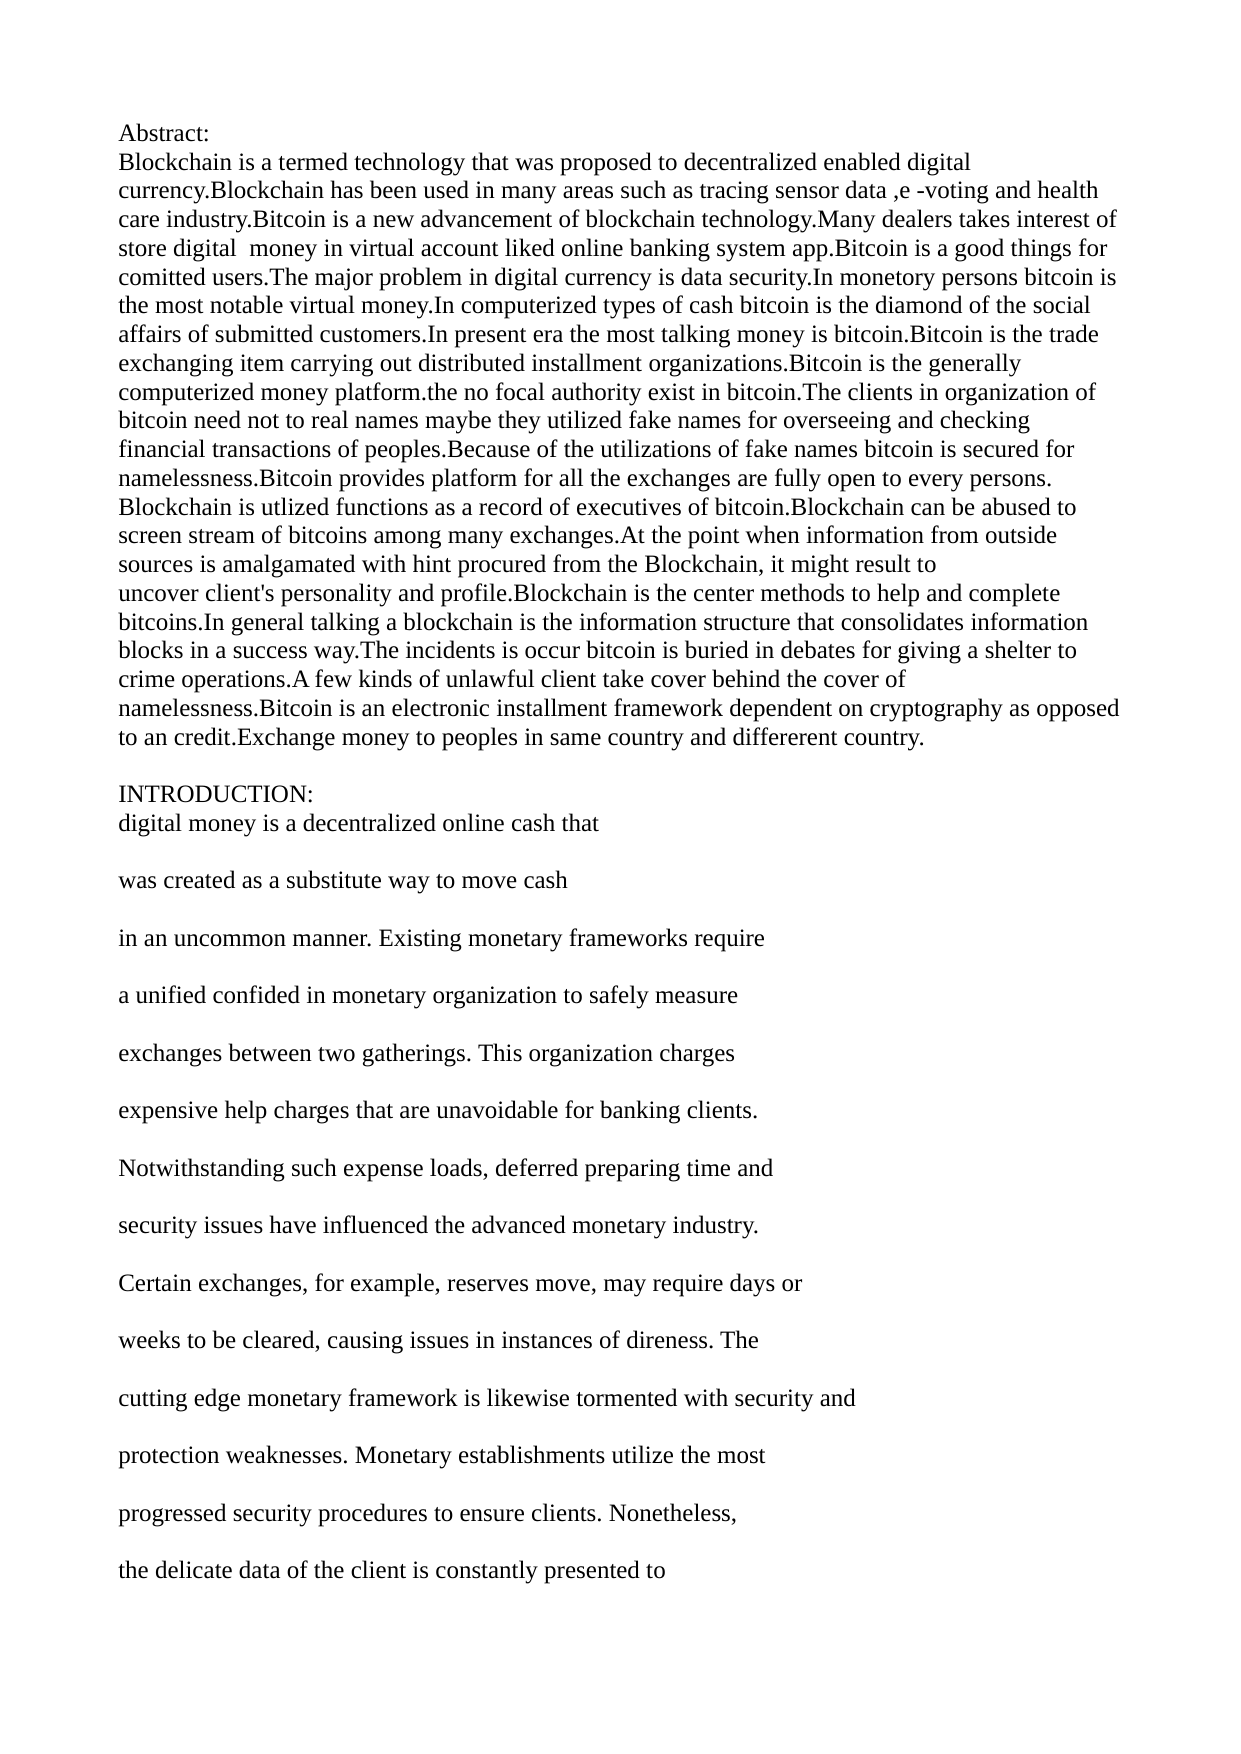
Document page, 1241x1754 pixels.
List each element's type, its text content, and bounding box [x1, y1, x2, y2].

text weeks to be cleared, causing issues in instances of direness. The [118, 1326, 1122, 1354]
text Blockchain is a termed technology that was proposed to decentralized enabled digital currency.Blockchain has been used in many areas such as tracing sensor data ,e -voting and health care industry.Bitcoin is a new advancement of blockchain technology.Many dealers takes interest of store digital money in virtual account liked online banking system app.Bitcoin is a good things for comitted users.The major problem in digital currency is data security.In monetory persons bitcoin is the most notable virtual money.In computerized types of cash bitcoin is the diamond of the social affairs of submitted customers.In present era the most talking money is bitcoin.Bitcoin is the trade exchanging item carrying out distributed installment organizations.Bitcoin is the generally computerized money platform.the no focal authority exist in bitcoin.The clients in organization of bitcoin need not to real names maybe they utilized fake names for overseeing and checking financial transactions of peoples.Because of the utilizations of fake names bitcoin is secured for namelessness.Bitcoin provides platform for all the exchanges are fully open to every persons. [118, 147, 1122, 492]
text expensive help charges that are unavoidable for banking clients. [118, 1096, 1122, 1124]
text uncover client's personality and profile.Blockchain is the center methods to help and complete bitcoins.In general talking a blockchain is the information structure that consolidates information blocks in a success way.The incidents is occur bitcoin is buried in debates for giving a shelter to crime operations.A few kinds of unlawful client take cover behind the cover of namelessness.Bitcoin is an electronic installment framework dependent on cryptography as opposed to an credit.Exchange money to peoples in same country and differerent country. [118, 578, 1122, 751]
text security issues have influenced the advanced monetary industry. [118, 1211, 1122, 1239]
text progressed security procedures to ensure clients. Nonetheless, [118, 1498, 1122, 1527]
text protection weaknesses. Monetary establishments utilize the most [118, 1441, 1122, 1469]
text INTRODUCTION: [118, 779, 1122, 808]
text digital money is a decentralized online cash that [118, 808, 1122, 837]
text Certain exchanges, for example, reserves move, may require days or [118, 1268, 1122, 1297]
text Abstract: [118, 118, 1122, 147]
text the delicate data of the client is constantly presented to [118, 1556, 1122, 1584]
text cutting edge monetary framework is likewise tormented with security and [118, 1383, 1122, 1412]
text a unified confided in monetary organization to safely measure [118, 981, 1122, 1009]
text exchanges between two gatherings. This organization charges [118, 1038, 1122, 1067]
text in an uncommon manner. Existing monetary frameworks require [118, 923, 1122, 952]
text Blockchain is utlized functions as a record of executives of bitcoin.Blockchain can be abused to screen stream of bitcoins among many exchanges.At the point when information from outside sources is amalgamated with hint procured from the Blockchain, it might result to [118, 492, 1122, 578]
text was created as a substitute way to move cash [118, 866, 1122, 894]
text Notwithstanding such expense loads, deferred preparing time and [118, 1153, 1122, 1182]
